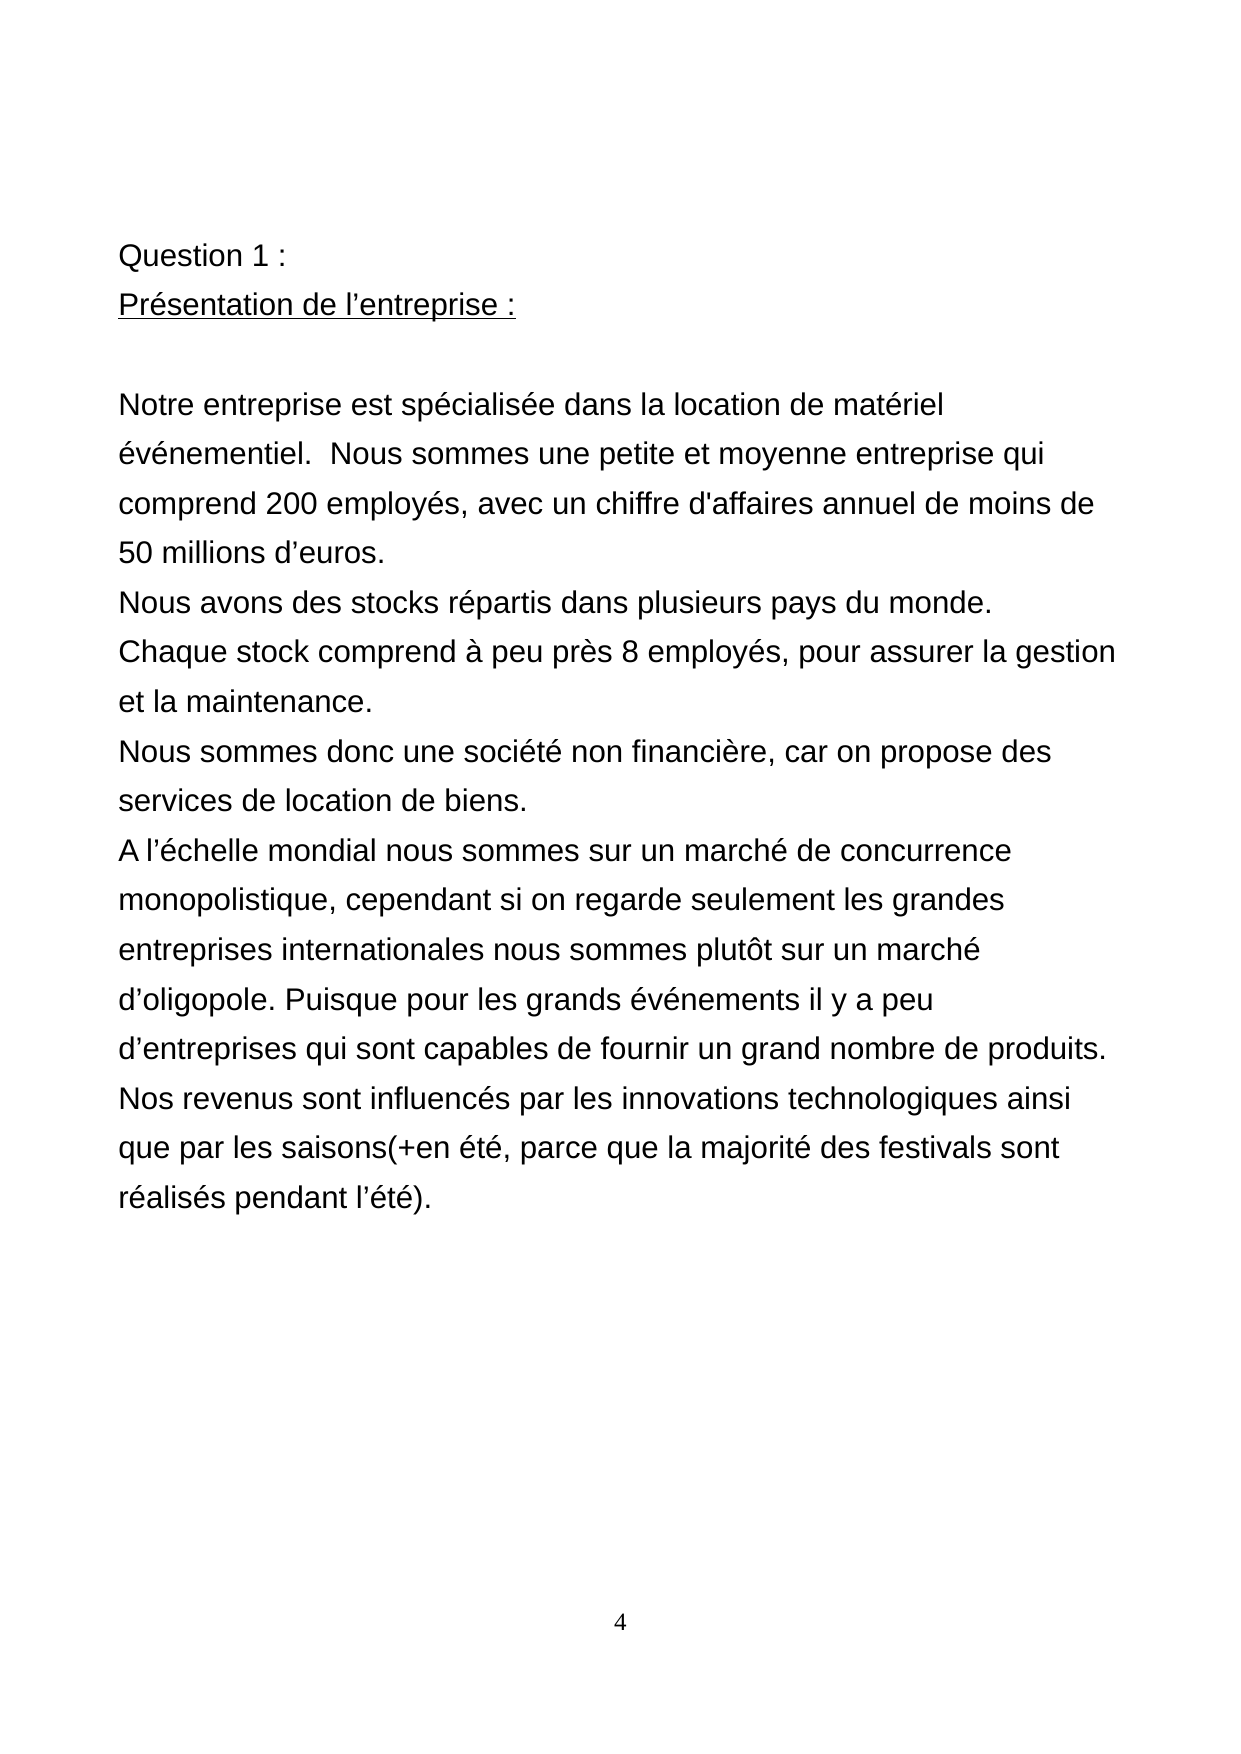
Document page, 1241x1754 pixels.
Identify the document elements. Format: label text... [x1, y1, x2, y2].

text Nous sommes donc une société non financière, car on propose des services de location de biens. [118, 733, 1122, 818]
text Nous avons des stocks répartis dans plusieurs pays du monde. [118, 584, 1122, 620]
text Notre entreprise est spécialisée dans la location de matériel événementiel. Nous sommes une petite et moyenne entreprise qui comprend 200 employés, avec un chiffre d'affaires annuel de moins de 50 millions d’euros. [118, 386, 1122, 570]
text Présentation de l’entreprise : [118, 286, 1122, 322]
text A l’échelle mondial nous sommes sur un marché de concurrence monopolistique, cependant si on regarde seulement les grandes entreprises internationales nous sommes plutôt sur un marché d’oligopole. Puisque pour les grands événements il y a peu d’entreprises qui sont capables de fournir un grand nombre de produits. [118, 832, 1122, 1066]
text Question 1 : [118, 237, 1122, 273]
text Chaque stock comprend à peu près 8 employés, pour assurer la gestion et la maintenance. [118, 633, 1122, 719]
text Nos revenus sont influencés par les innovations technologiques ainsi que par les saisons(+en été, parce que la majorité des festivals sont réalisés pendant l’été). [118, 1080, 1122, 1215]
